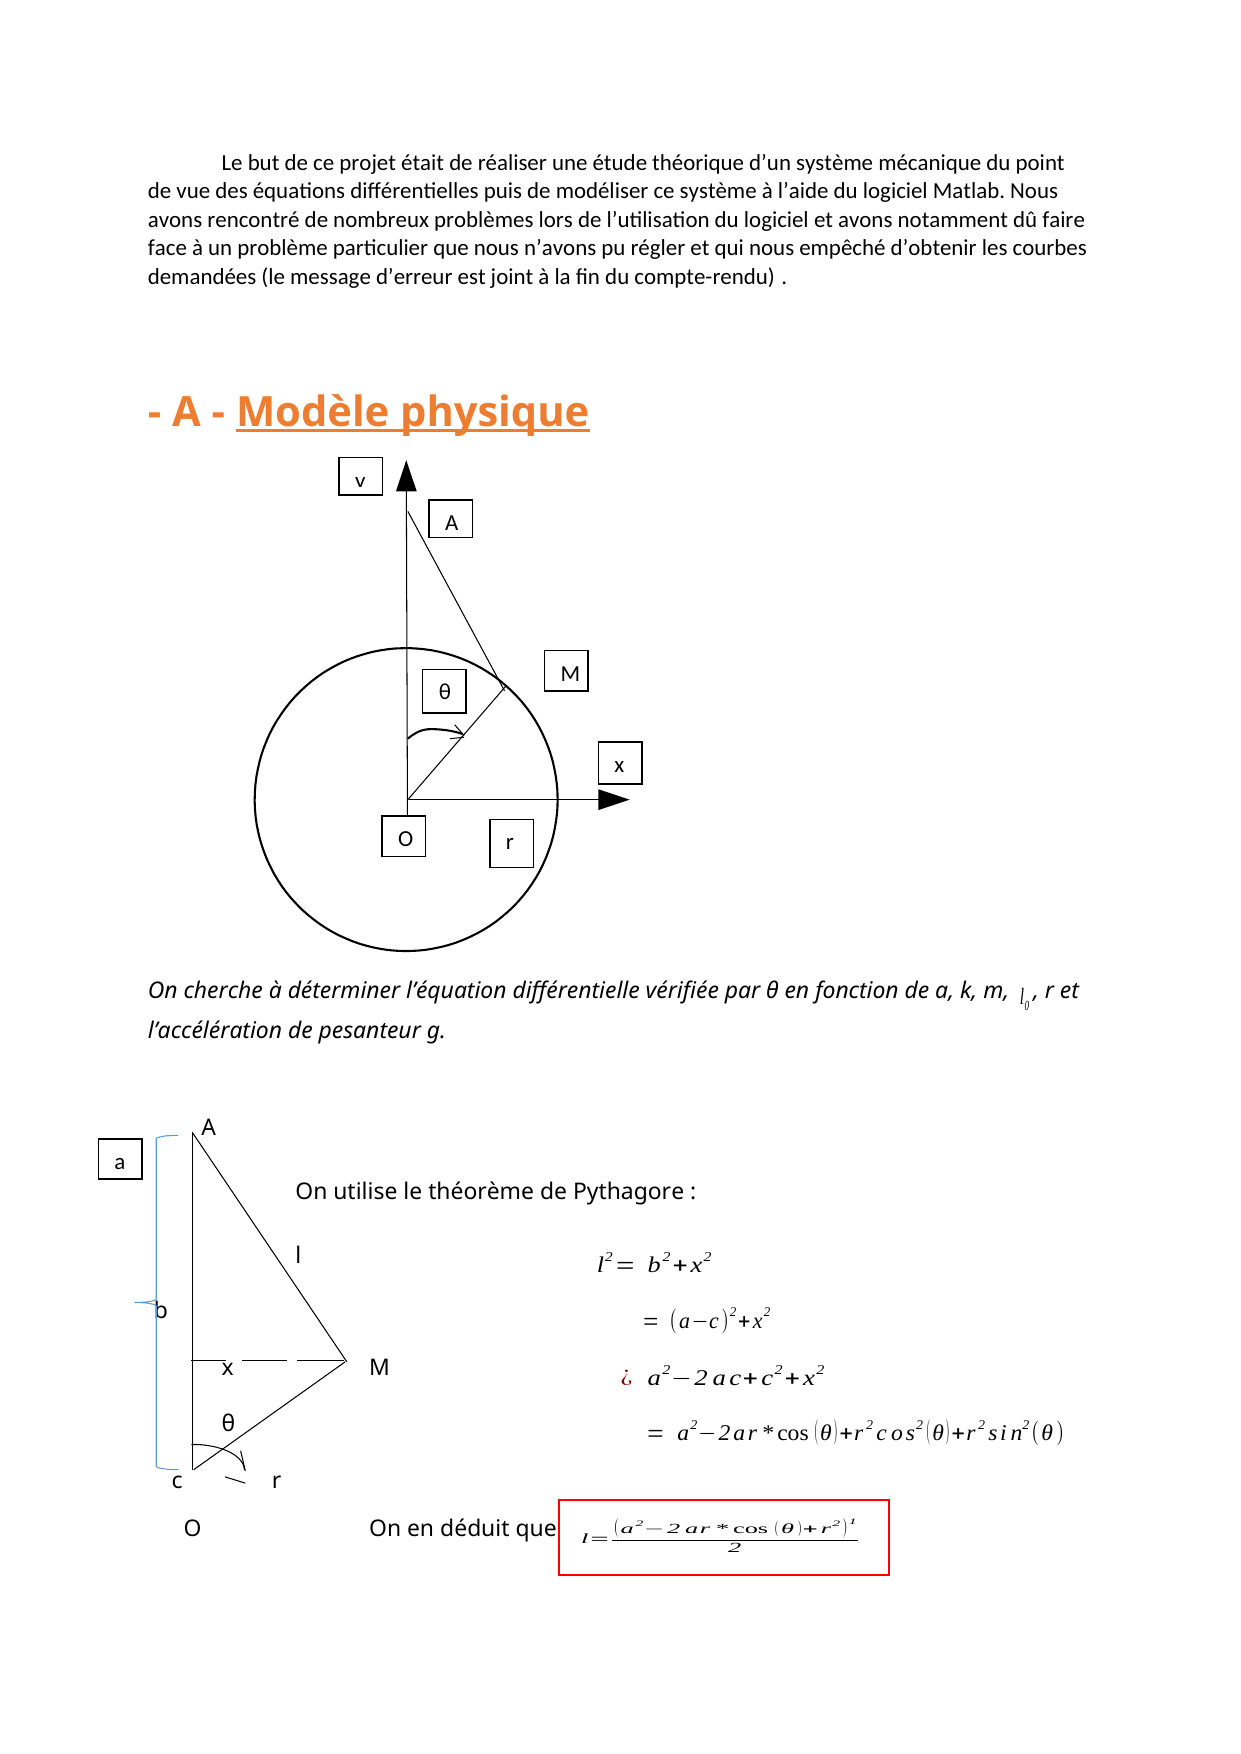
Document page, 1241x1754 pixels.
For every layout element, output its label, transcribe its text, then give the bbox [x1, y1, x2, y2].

text O On en déduit que [890, 1512, 1093, 1556]
text M [560, 659, 572, 683]
text [99, 1140, 141, 1178]
text x M [193, 1351, 344, 1389]
text x M [148, 1351, 155, 1389]
text - A - Modèle physique [148, 381, 1093, 438]
text r [506, 827, 518, 856]
text x M [310, 1351, 1093, 1389]
text O On en déduit que [148, 1512, 558, 1556]
text x M [157, 1351, 192, 1389]
text x [614, 750, 626, 776]
text b [303, 1294, 1093, 1334]
text b [157, 1294, 192, 1334]
text b [157, 1307, 164, 1317]
text θ [148, 1407, 155, 1446]
text Le but de ce projet était de réaliser une étude théorique d’un système mécanique du point de vue des équations différentielles puis de modéliser ce système à l’aide du logiciel Matlab. Nous avons rencontré de nombreux problèmes lors de l’utilisation du logiciel et avons notamment dû faire face à un problème particulier que nous n’avons pu régler et qui nous empêché d’obtenir les courbes demandées (le message d’erreur est joint à la fin du compte-rendu) . [148, 148, 1093, 290]
text y [355, 466, 367, 487]
text θ [157, 1407, 192, 1446]
text b [193, 1294, 326, 1334]
text θ [438, 677, 451, 704]
text A [445, 508, 457, 529]
text θ [193, 1407, 279, 1446]
text A On utilise le théorème de Pythagore : l [148, 1111, 1093, 1277]
text a [114, 1147, 126, 1171]
text c r [148, 1463, 1093, 1495]
text On cherche à déterminer l’équation différentielle vérifiée par θ en fonction de a, k, m, , r et l’accélération de pesanteur g. [148, 974, 1093, 1045]
text O [398, 824, 410, 848]
text θ [230, 1407, 1093, 1446]
text O On en déduit que [560, 1512, 888, 1556]
text b [148, 1294, 155, 1301]
text b [148, 1304, 155, 1334]
